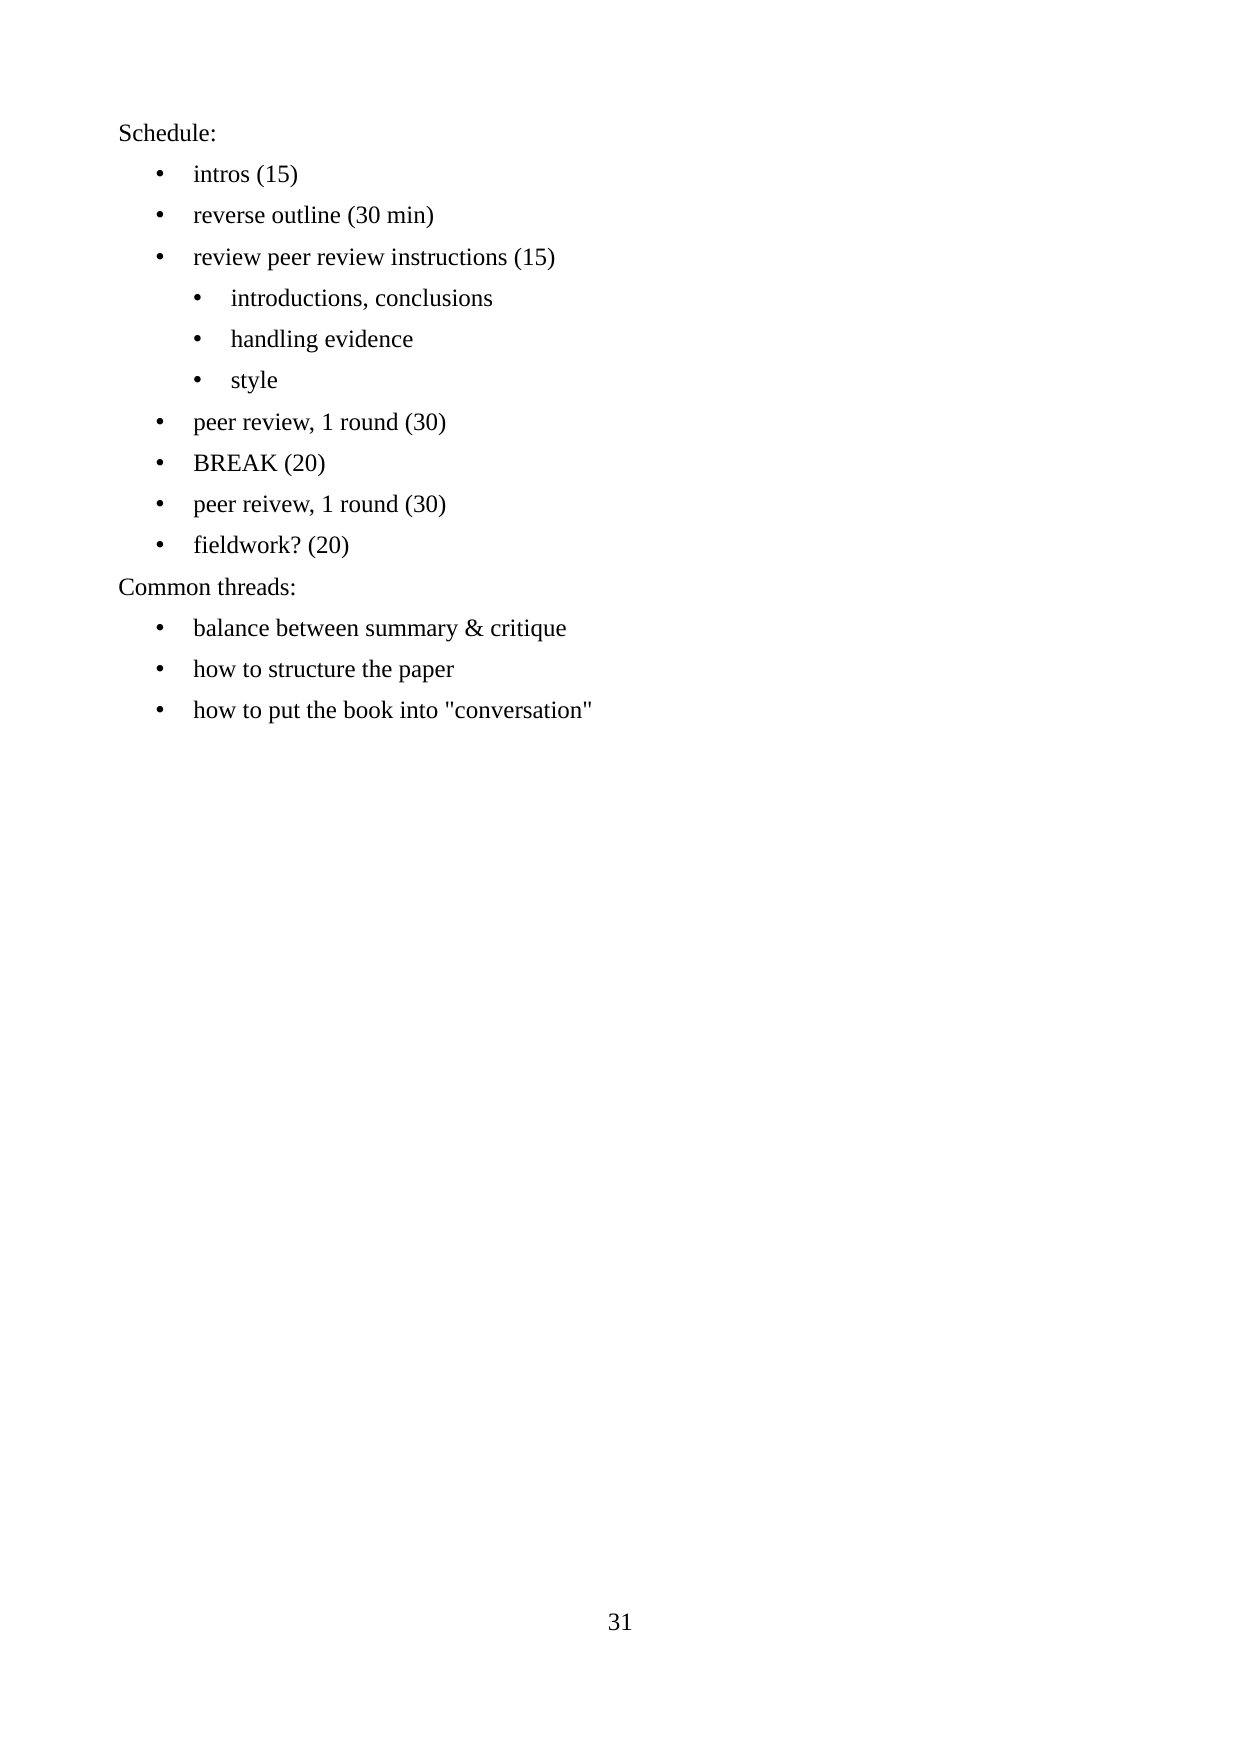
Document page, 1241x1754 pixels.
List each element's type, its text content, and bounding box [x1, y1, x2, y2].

list reverse outline (30 min) [156, 201, 1122, 229]
list handling evidence [193, 324, 1122, 353]
list how to put the book into "conversation" [156, 696, 1122, 724]
list review peer review instructions (15) [156, 242, 1122, 271]
list style [193, 366, 1122, 394]
list balance between summary & critique [156, 613, 1122, 642]
list peer reivew, 1 round (30) [156, 489, 1122, 518]
list how to structure the paper [156, 654, 1122, 683]
list introductions, conclusions [193, 283, 1122, 312]
list intros (15) [156, 159, 1122, 188]
text Common threads: [118, 572, 1122, 601]
list BREAK (20) [156, 448, 1122, 477]
list fieldwork? (20) [156, 531, 1122, 559]
text Schedule: [118, 118, 1122, 147]
list peer review, 1 round (30) [156, 407, 1122, 436]
